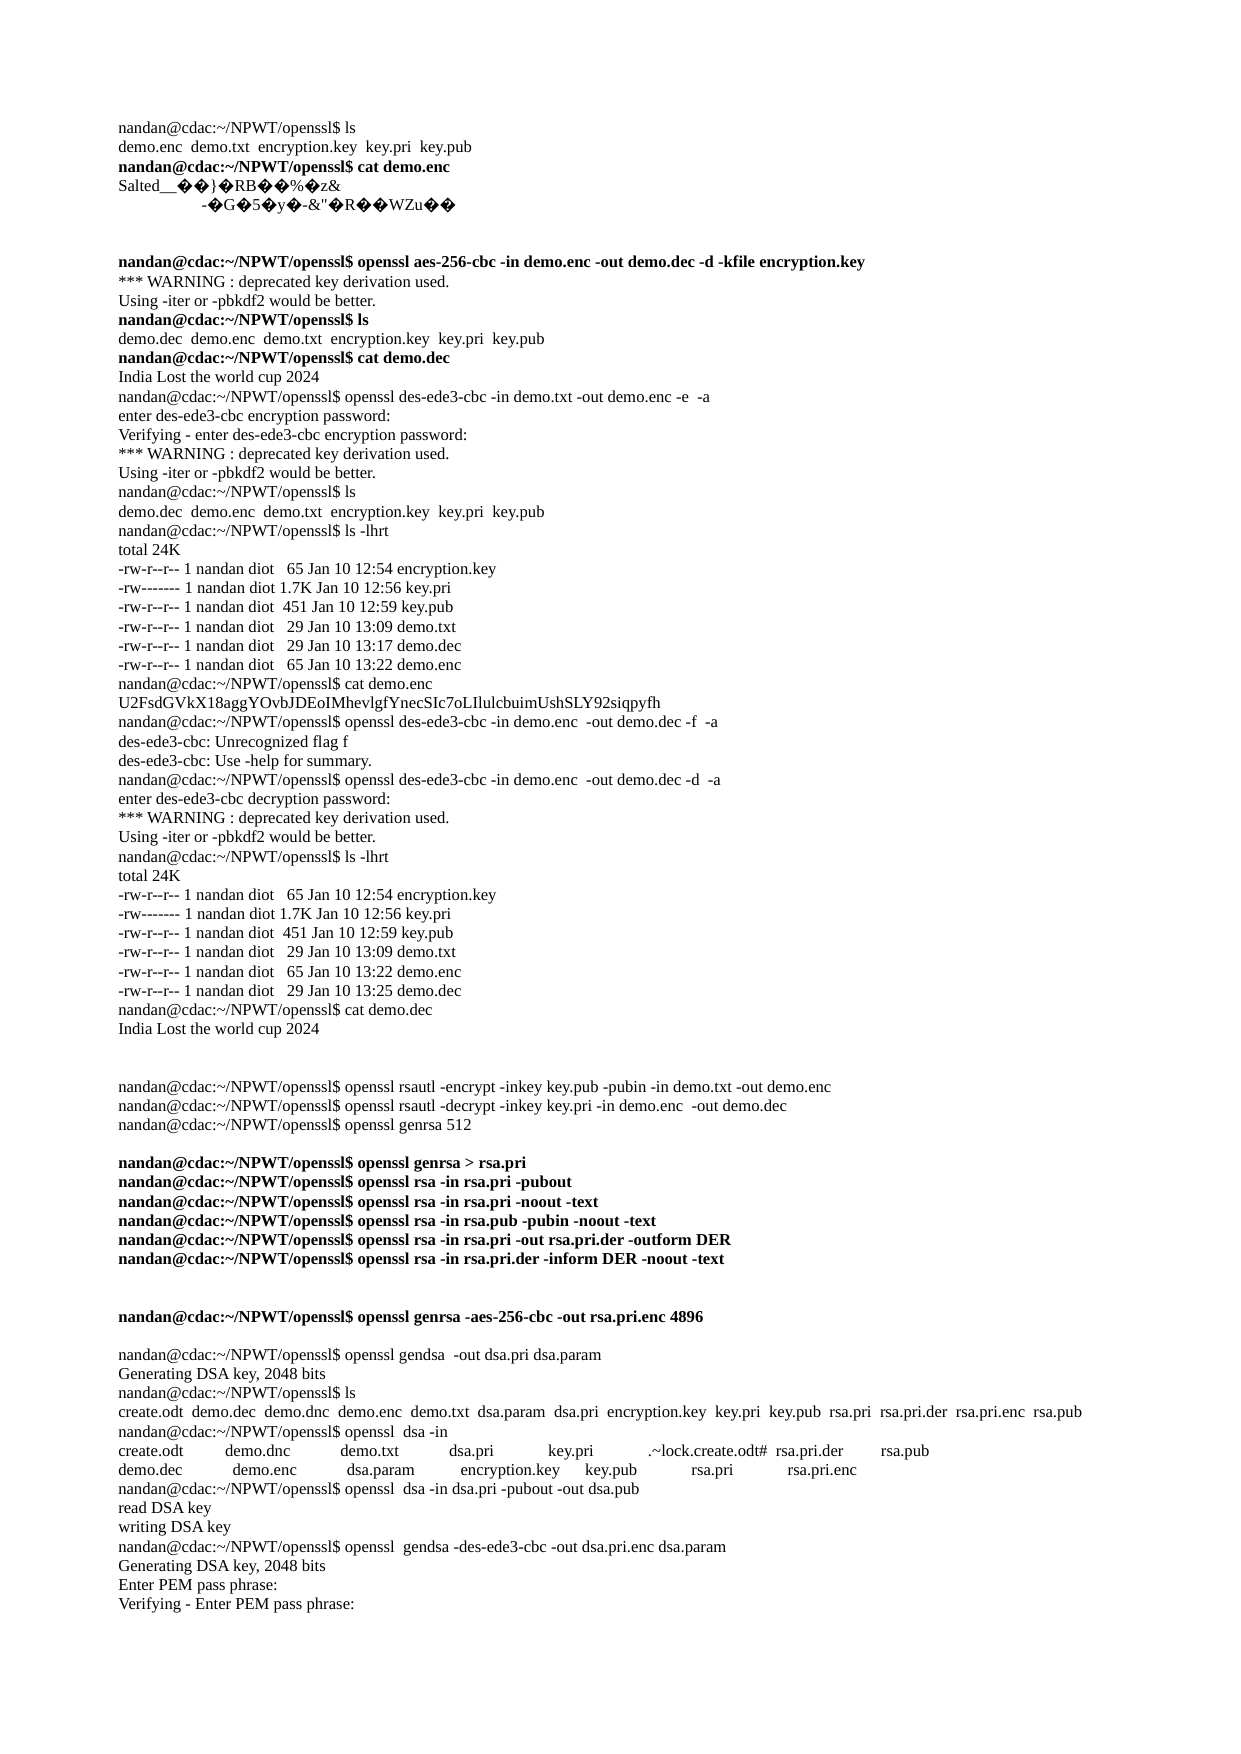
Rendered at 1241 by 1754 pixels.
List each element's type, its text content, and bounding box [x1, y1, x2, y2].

text India Lost the world cup 2024 [118, 367, 1122, 386]
text Verifying - enter des-ede3-cbc encryption password: [118, 425, 1122, 444]
text -rw-r--r-- 1 nandan diot 451 Jan 10 12:59 key.pub [118, 597, 1122, 616]
text -rw-r--r-- 1 nandan diot 65 Jan 10 13:22 demo.enc [118, 655, 1122, 674]
text nandan@cdac:~/NPWT/openssl$ cat demo.dec [118, 1000, 1122, 1019]
text nandan@cdac:~/NPWT/openssl$ cat demo.enc [118, 156, 1122, 176]
text *** WARNING : deprecated key derivation used. [118, 271, 1122, 291]
text Generating DSA key, 2048 bits [118, 1556, 1122, 1575]
text create.odt demo.dnc demo.txt dsa.pri key.pri .~lock.create.odt# rsa.pri.der rsa.pub [118, 1441, 1122, 1460]
text nandan@cdac:~/NPWT/openssl$ openssl rsautl -decrypt -inkey key.pri -in demo.enc -out demo.dec [118, 1096, 1122, 1115]
text read DSA key [118, 1498, 1122, 1517]
text nandan@cdac:~/NPWT/openssl$ cat demo.dec [118, 348, 1122, 367]
text -rw-r--r-- 1 nandan diot 29 Jan 10 13:09 demo.txt [118, 616, 1122, 636]
text total 24K [118, 866, 1122, 885]
text enter des-ede3-cbc decryption password: [118, 789, 1122, 808]
text nandan@cdac:~/NPWT/openssl$ openssl rsa -in rsa.pri -noout -text [118, 1191, 1122, 1211]
text India Lost the world cup 2024 [118, 1019, 1122, 1038]
text -rw------- 1 nandan diot 1.7K Jan 10 12:56 key.pri [118, 578, 1122, 597]
text nandan@cdac:~/NPWT/openssl$ ls [118, 482, 1122, 501]
text Using -iter or -pbkdf2 would be better. [118, 827, 1122, 846]
text U2FsdGVkX18aggYOvbJDEoIMhevlgfYnecSIc7oLIlulcbuimUshSLY92siqpyfh [118, 693, 1122, 712]
text nandan@cdac:~/NPWT/openssl$ openssl rsa -in rsa.pri.der -inform DER -noout -text [118, 1249, 1122, 1268]
text -rw-r--r-- 1 nandan diot 29 Jan 10 13:17 demo.dec [118, 636, 1122, 655]
text nandan@cdac:~/NPWT/openssl$ openssl des-ede3-cbc -in demo.txt -out demo.enc -e -a [118, 386, 1122, 406]
text demo.dec demo.enc demo.txt encryption.key key.pri key.pub [118, 329, 1122, 348]
text -rw-r--r-- 1 nandan diot 65 Jan 10 12:54 encryption.key [118, 559, 1122, 578]
text create.odt demo.dec demo.dnc demo.enc demo.txt dsa.param dsa.pri encryption.key key.pri key.pub rsa.pri rsa.pri.der rsa.pri.enc rsa.pub [118, 1402, 1122, 1421]
text nandan@cdac:~/NPWT/openssl$ ls -lhrt [118, 846, 1122, 866]
text demo.enc demo.txt encryption.key key.pri key.pub [118, 137, 1122, 156]
text nandan@cdac:~/NPWT/openssl$ openssl dsa -in dsa.pri -pubout -out dsa.pub [118, 1479, 1122, 1498]
text Salted__��}�RB��%�z& [118, 176, 1122, 195]
text nandan@cdac:~/NPWT/openssl$ openssl gendsa -des-ede3-cbc -out dsa.pri.enc dsa.param [118, 1536, 1122, 1556]
text nandan@cdac:~/NPWT/openssl$ openssl aes-256-cbc -in demo.enc -out demo.dec -d -kfile encryption.key [118, 252, 1122, 271]
text writing DSA key [118, 1517, 1122, 1536]
text des-ede3-cbc: Unrecognized flag f [118, 731, 1122, 751]
text Enter PEM pass phrase: [118, 1575, 1122, 1594]
text nandan@cdac:~/NPWT/openssl$ openssl genrsa 512 [118, 1115, 1122, 1134]
text des-ede3-cbc: Use -help for summary. [118, 751, 1122, 770]
text nandan@cdac:~/NPWT/openssl$ openssl des-ede3-cbc -in demo.enc -out demo.dec -d -a [118, 770, 1122, 789]
text Using -iter or -pbkdf2 would be better. [118, 463, 1122, 482]
text -rw------- 1 nandan diot 1.7K Jan 10 12:56 key.pri [118, 904, 1122, 923]
text -rw-r--r-- 1 nandan diot 29 Jan 10 13:25 demo.dec [118, 981, 1122, 1000]
text nandan@cdac:~/NPWT/openssl$ openssl genrsa -aes-256-cbc -out rsa.pri.enc 4896 [118, 1306, 1122, 1326]
text Generating DSA key, 2048 bits [118, 1364, 1122, 1383]
text nandan@cdac:~/NPWT/openssl$ openssl rsa -in rsa.pri -out rsa.pri.der -outform DER [118, 1230, 1122, 1249]
text nandan@cdac:~/NPWT/openssl$ openssl des-ede3-cbc -in demo.enc -out demo.dec -f -a [118, 712, 1122, 731]
text -rw-r--r-- 1 nandan diot 65 Jan 10 13:22 demo.enc [118, 961, 1122, 981]
text nandan@cdac:~/NPWT/openssl$ openssl rsa -in rsa.pri -pubout [118, 1172, 1122, 1191]
text *** WARNING : deprecated key derivation used. [118, 808, 1122, 827]
text *** WARNING : deprecated key derivation used. [118, 444, 1122, 463]
text nandan@cdac:~/NPWT/openssl$ openssl rsautl -encrypt -inkey key.pub -pubin -in demo.txt -out demo.enc [118, 1076, 1122, 1096]
text -rw-r--r-- 1 nandan diot 65 Jan 10 12:54 encryption.key [118, 885, 1122, 904]
text nandan@cdac:~/NPWT/openssl$ ls [118, 118, 1122, 137]
text -rw-r--r-- 1 nandan diot 451 Jan 10 12:59 key.pub [118, 923, 1122, 942]
text nandan@cdac:~/NPWT/openssl$ openssl genrsa > rsa.pri [118, 1153, 1122, 1172]
text nandan@cdac:~/NPWT/openssl$ ls [118, 1383, 1122, 1402]
text nandan@cdac:~/NPWT/openssl$ openssl rsa -in rsa.pub -pubin -noout -text [118, 1211, 1122, 1230]
text -�G�5�y�-&"�R��WZu�� [118, 195, 1122, 214]
text nandan@cdac:~/NPWT/openssl$ ls [118, 310, 1122, 329]
text nandan@cdac:~/NPWT/openssl$ ls -lhrt [118, 521, 1122, 540]
text nandan@cdac:~/NPWT/openssl$ openssl gendsa -out dsa.pri dsa.param [118, 1345, 1122, 1364]
text total 24K [118, 540, 1122, 559]
text -rw-r--r-- 1 nandan diot 29 Jan 10 13:09 demo.txt [118, 942, 1122, 961]
text enter des-ede3-cbc encryption password: [118, 406, 1122, 425]
text demo.dec demo.enc dsa.param encryption.key key.pub rsa.pri rsa.pri.enc [118, 1460, 1122, 1479]
text Using -iter or -pbkdf2 would be better. [118, 291, 1122, 310]
text nandan@cdac:~/NPWT/openssl$ openssl dsa -in [118, 1421, 1122, 1441]
text Verifying - Enter PEM pass phrase: [118, 1594, 1122, 1613]
text demo.dec demo.enc demo.txt encryption.key key.pri key.pub [118, 501, 1122, 521]
text nandan@cdac:~/NPWT/openssl$ cat demo.enc [118, 674, 1122, 693]
